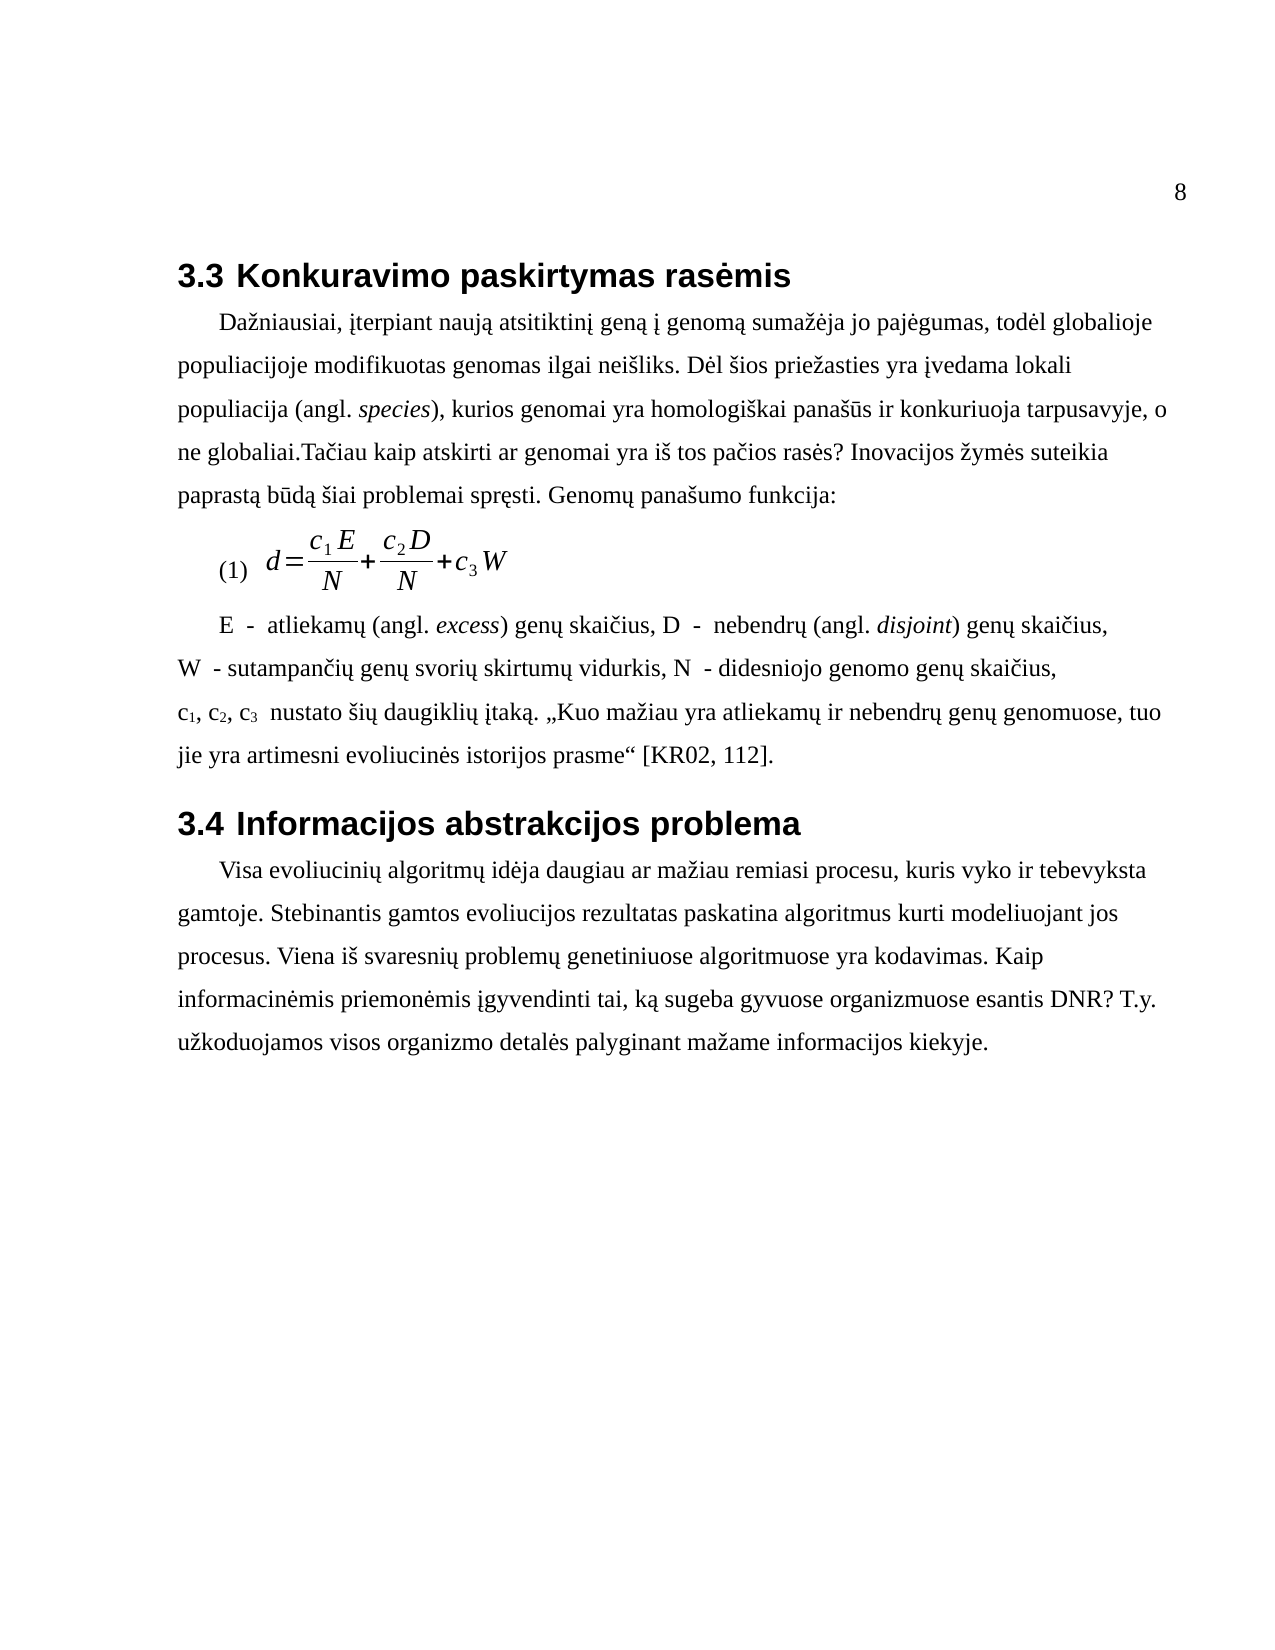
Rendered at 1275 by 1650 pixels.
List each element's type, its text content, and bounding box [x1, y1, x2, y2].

subtitle Informacijos abstrakcijos problema [177, 804, 1186, 842]
text (1) [177, 523, 1186, 596]
text E - atliekamų (angl. excess) genų skaičius, D - nebendrų (angl. disjoint) genų skaičius, W - sutampančių genų svorių skirtumų vidurkis, N - didesniojo genomo genų skaičius, c1, c2, c3 nustato šių daugiklių įtaką. „Kuo mažiau yra atliekamų ir nebendrų genų genomuose, tuo jie yra artimesni evoliucinės istorijos prasme“ [KR02, 112]. [177, 610, 1186, 768]
subtitle Konkuravimo paskirtymas rasėmis [177, 256, 1186, 295]
text Dažniausiai, įterpiant naują atsitiktinį geną į genomą sumažėja jo pajėgumas, todėl globalioje populiacijoje modifikuotas genomas ilgai neišliks. Dėl šios priežasties yra įvedama lokali populiacija (angl. species), kurios genomai yra homologiškai panašūs ir konkuriuoja tarpusavyje, o ne globaliai.Tačiau kaip atskirti ar genomai yra iš tos pačios rasės? Inovacijos žymės suteikia paprastą būdą šiai problemai spręsti. Genomų panašumo funkcija: [177, 307, 1186, 509]
text Visa evoliucinių algoritmų idėja daugiau ar mažiau remiasi procesu, kuris vyko ir tebevyksta gamtoje. Stebinantis gamtos evoliucijos rezultatas paskatina algoritmus kurti modeliuojant jos procesus. Viena iš svaresnių problemų genetiniuose algoritmuose yra kodavimas. Kaip informacinėmis priemonėmis įgyvendinti tai, ką sugeba gyvuose organizmuose esantis DNR? T.y. užkoduojamos visos organizmo detalės palyginant mažame informacijos kiekyje. [177, 855, 1186, 1056]
